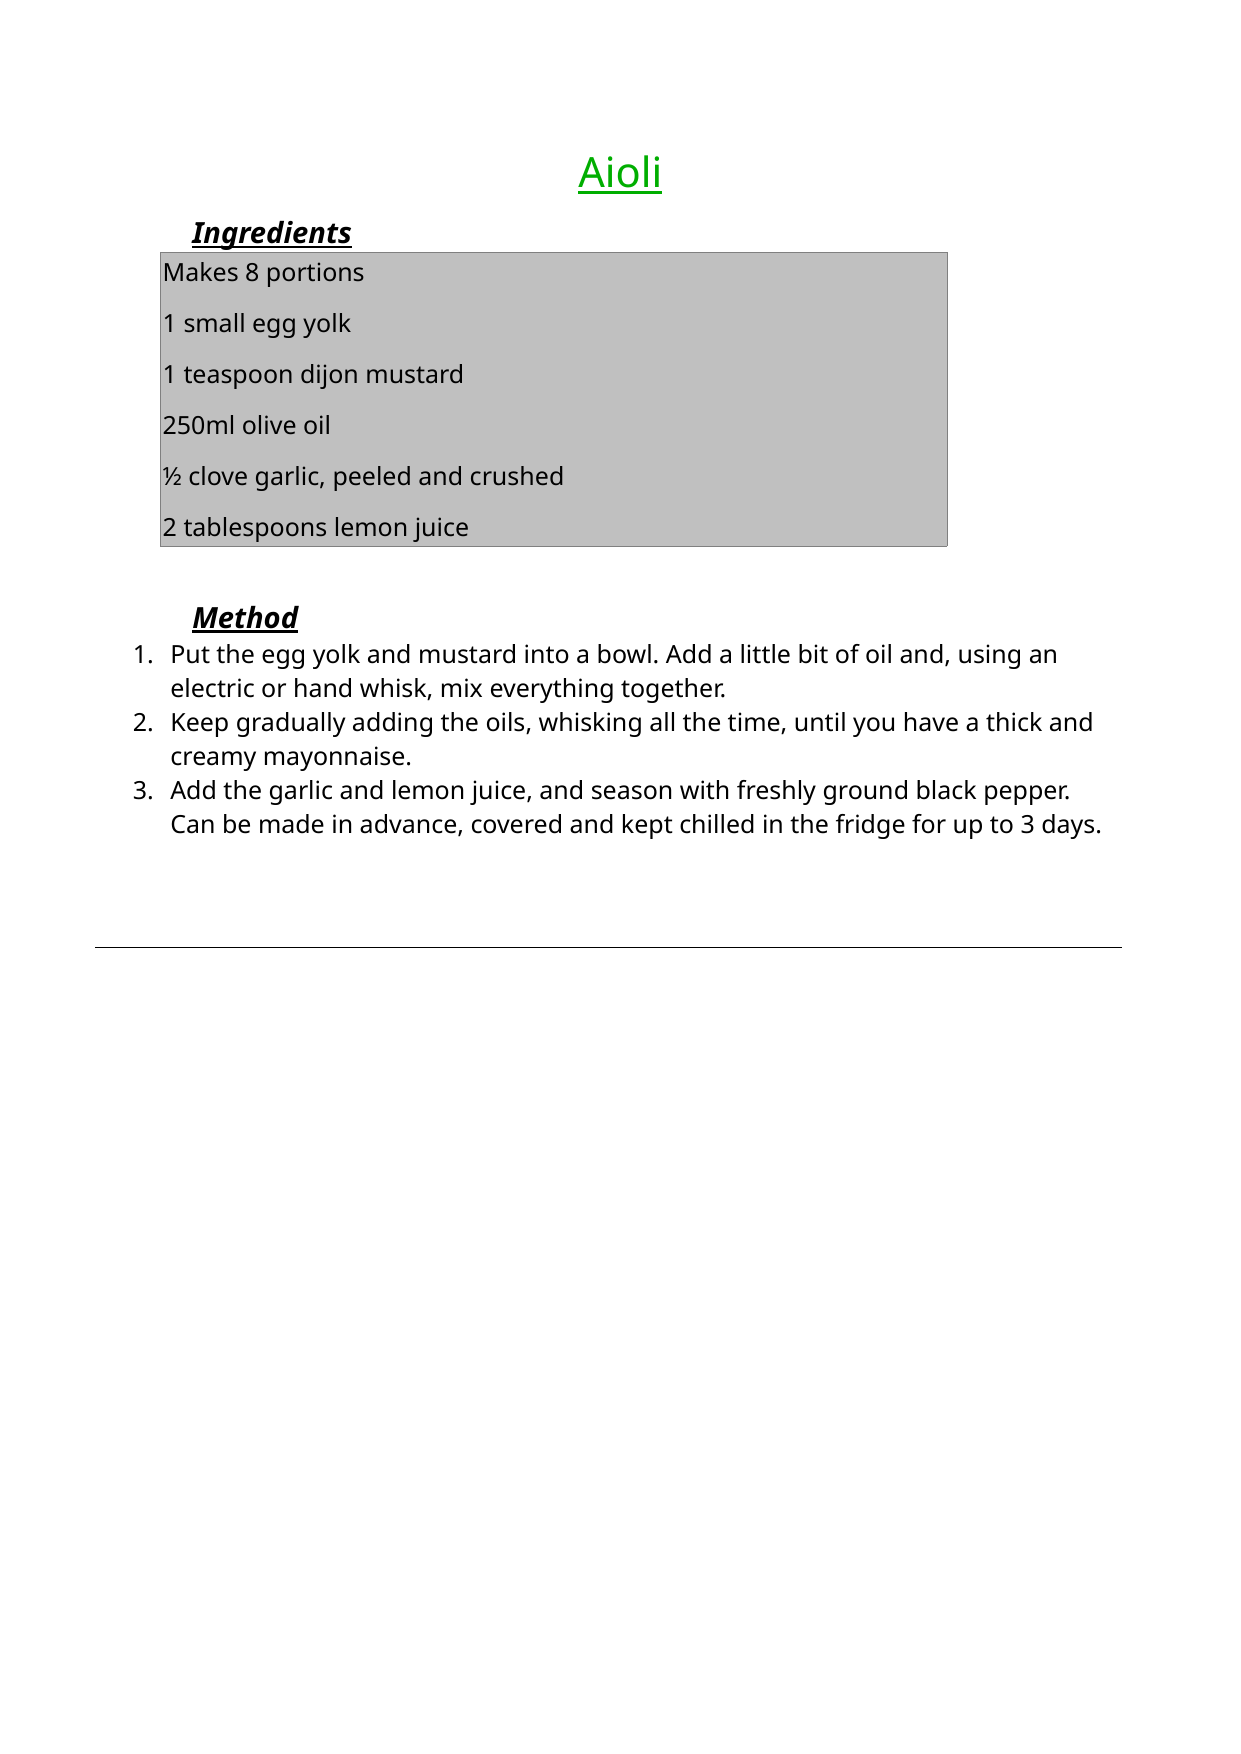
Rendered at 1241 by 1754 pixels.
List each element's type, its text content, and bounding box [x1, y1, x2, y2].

subtitle Aioli [118, 143, 1122, 200]
list Keep gradually adding the oils, whisking all the time, until you have a thick and creamy mayonnaise. [133, 705, 1122, 773]
text 1 small egg yolk [161, 303, 947, 339]
list Add the garlic and lemon juice, and season with freshly ground black pepper. Can be made in advance, covered and kept chilled in the fridge for up to 3 days. [133, 773, 1122, 841]
text 2 tablespoons lemon juice [161, 507, 947, 546]
text ½ clove garlic, peeled and crushed [161, 456, 947, 493]
text 250ml olive oil [161, 405, 947, 442]
text 1 teaspoon dijon mustard [161, 354, 947, 391]
subtitle Method [192, 597, 1122, 637]
list Put the egg yolk and mustard into a bowl. Add a little bit of oil and, using an electric or hand whisk, mix everything together. [133, 637, 1122, 705]
text Makes 8 portions [161, 253, 947, 288]
subtitle Ingredients [192, 212, 1122, 252]
